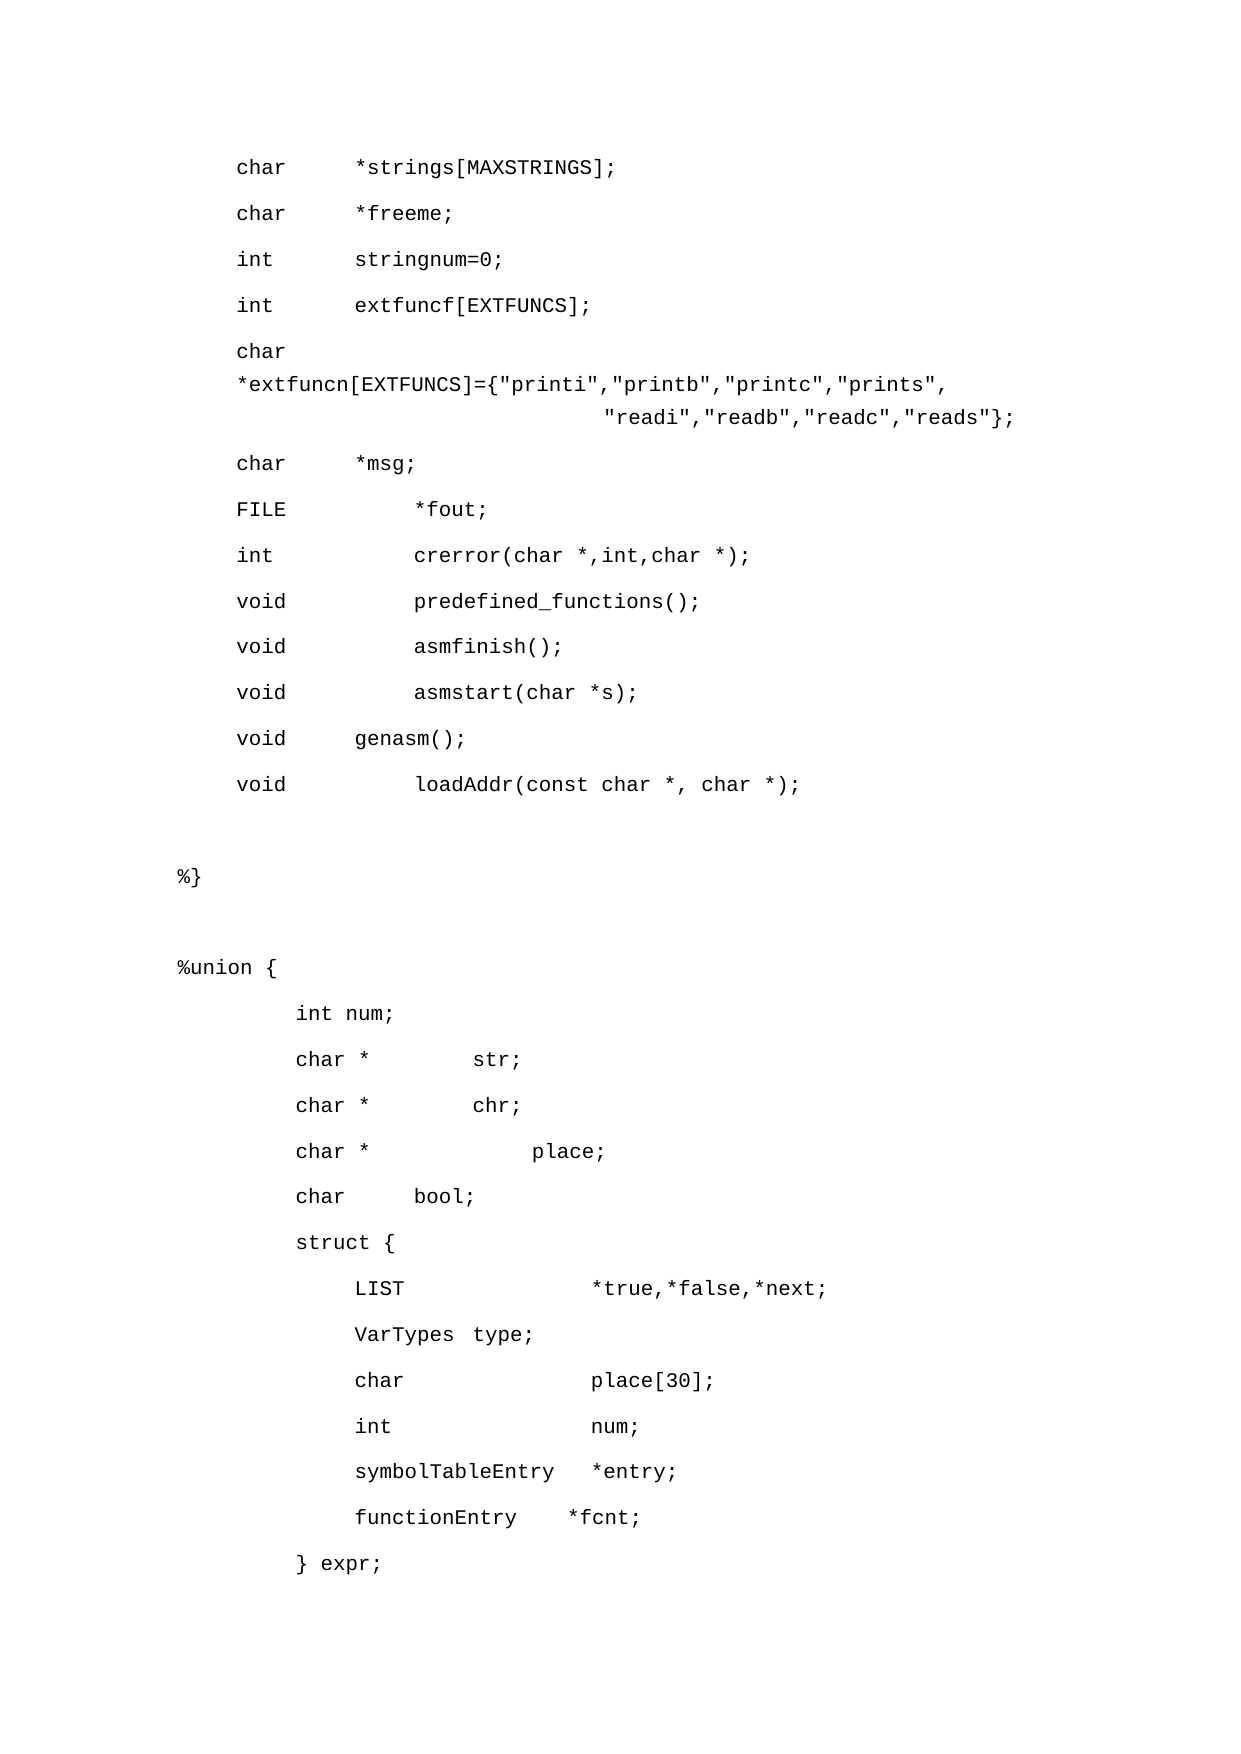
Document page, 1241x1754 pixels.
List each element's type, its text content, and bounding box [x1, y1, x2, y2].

text void predefined_functions(); [177, 581, 1063, 614]
text symbolTableEntry *entry; [177, 1452, 1063, 1485]
text %union { [177, 948, 1063, 981]
text void loadAddr(const char *, char *); [177, 764, 1063, 798]
text char *extfuncn[EXTFUNCS]={"printi","printb","printc","prints", "readi","readb","readc","reads"}; [177, 331, 1063, 431]
text functionEntry *fcnt; [177, 1498, 1063, 1531]
text int stringnum=0; [177, 239, 1063, 273]
text %} [177, 856, 1063, 889]
text char * place; [177, 1131, 1063, 1164]
text int num; [177, 993, 1063, 1027]
text char place[30]; [177, 1360, 1063, 1393]
text VarTypes type; [177, 1314, 1063, 1348]
text } expr; [177, 1543, 1063, 1577]
text void asmfinish(); [177, 627, 1063, 660]
text FILE *fout; [177, 489, 1063, 523]
text void genasm(); [177, 718, 1063, 752]
text void asmstart(char *s); [177, 673, 1063, 706]
text struct { [177, 1223, 1063, 1256]
text int extfuncf[EXTFUNCS]; [177, 285, 1063, 318]
text int crerror(char *,int,char *); [177, 535, 1063, 568]
text char *strings[MAXSTRINGS]; [177, 148, 1063, 181]
text int num; [177, 1406, 1063, 1439]
text char * chr; [177, 1085, 1063, 1118]
text char bool; [177, 1177, 1063, 1210]
text char *freeme; [177, 193, 1063, 227]
text char * str; [177, 1039, 1063, 1073]
text LIST *true,*false,*next; [177, 1268, 1063, 1302]
text char *msg; [177, 443, 1063, 477]
